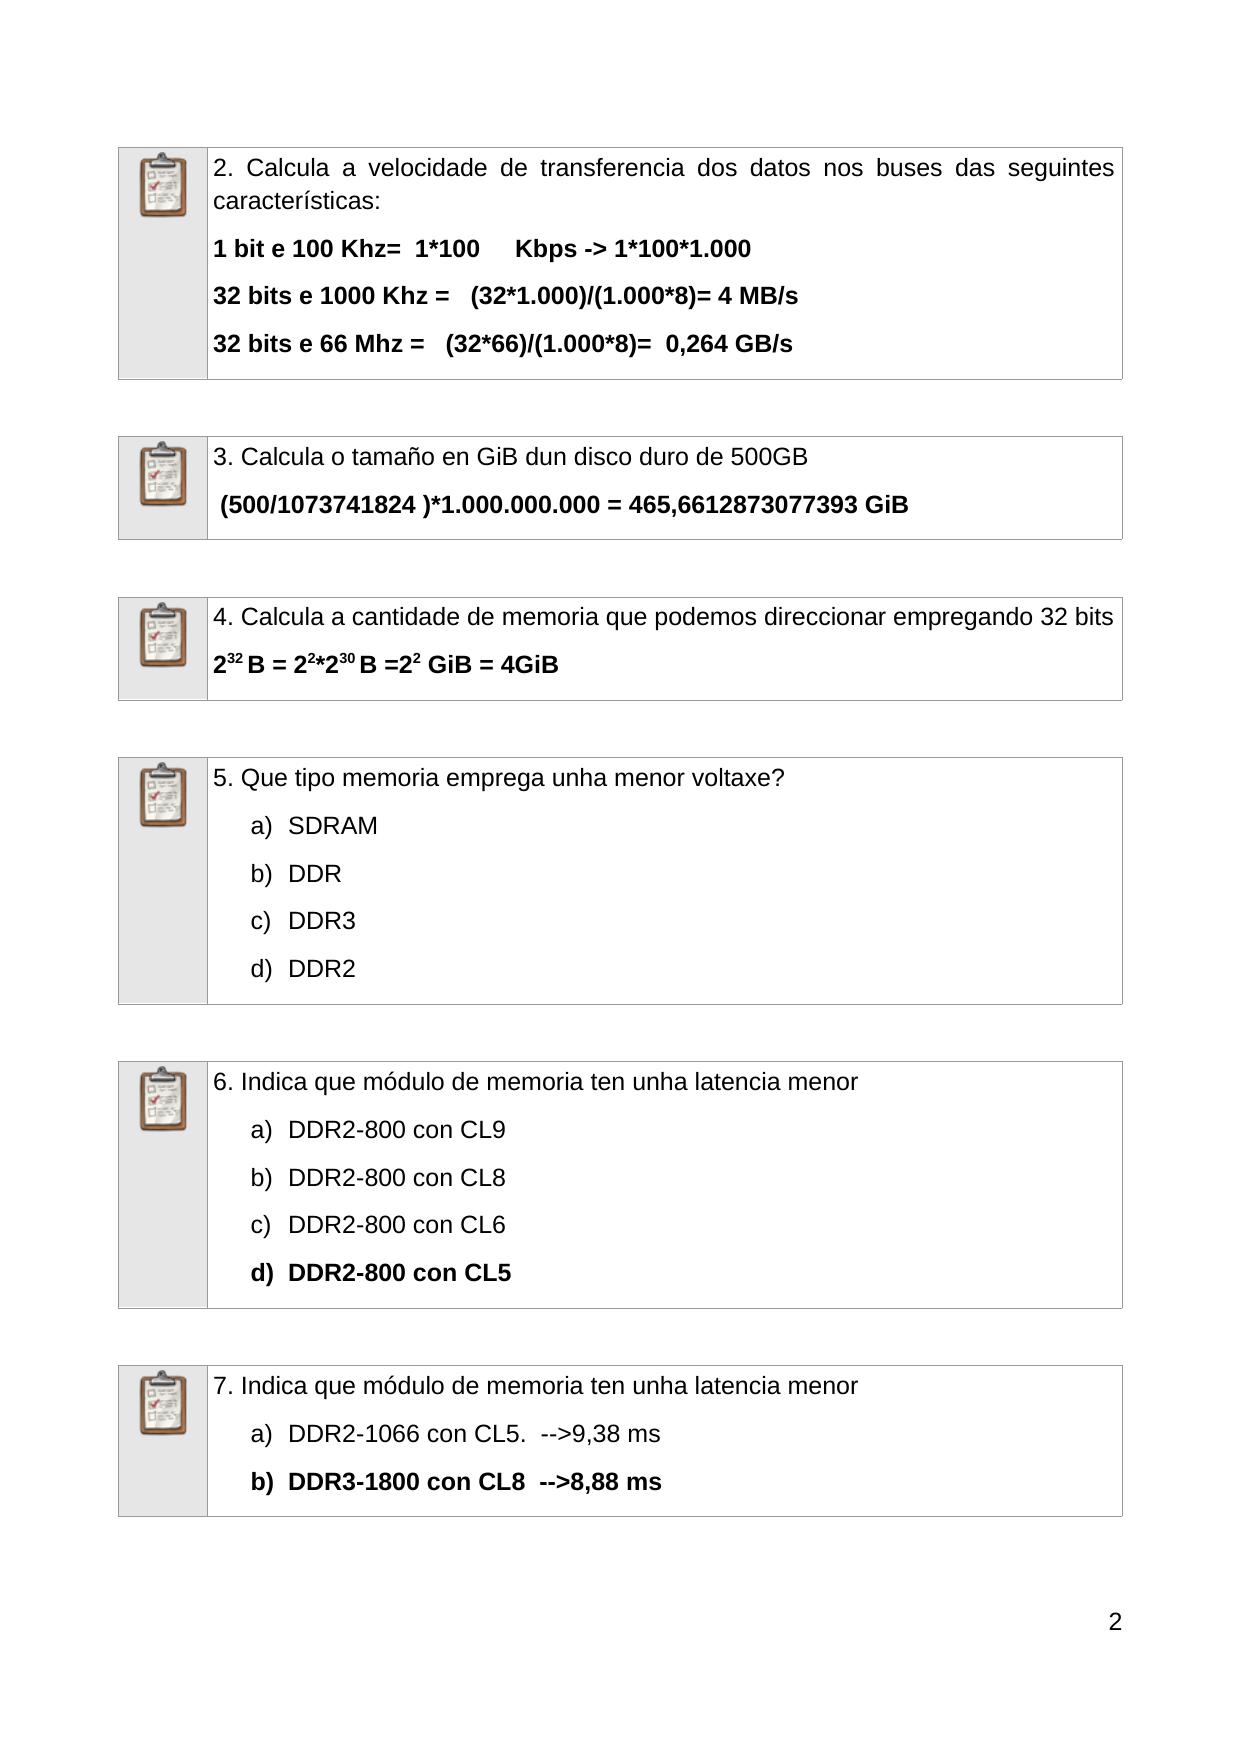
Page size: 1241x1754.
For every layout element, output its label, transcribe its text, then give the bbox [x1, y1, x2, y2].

table_header [119, 598, 207, 699]
picture [130, 1370, 195, 1436]
table_header 7. Indica que módulo de memoria ten unha latencia menor DDR2-1066 con CL5. -->9,38 ms DDR3-1800 con CL8 -->8,88 ms [208, 1366, 1122, 1516]
table_header 3. Calcula o tamaño en GiB dun disco duro de 500GB (500/1073741824 )*1.000.000.000 = 465,6612873077393 GiB [208, 437, 1122, 539]
table_header 5. Que tipo memoria emprega unha menor voltaxe? SDRAM DDR DDR3 DDR2 [208, 758, 1122, 1003]
table_header 6. Indica que módulo de memoria ten unha latencia menor DDR2-800 con CL9 DDR2-800 con CL8 DDR2-800 con CL6 DDR2-800 con CL5 [208, 1062, 1122, 1307]
picture [130, 1066, 195, 1132]
table_header [119, 1062, 207, 1307]
picture [130, 762, 195, 828]
picture [130, 152, 195, 218]
table_header [119, 758, 207, 1003]
picture [130, 441, 195, 507]
table_header 4. Calcula a cantidade de memoria que podemos direccionar empregando 32 bits 232 B = 22*230 B =22 GiB = 4GiB [208, 598, 1122, 699]
table_header [119, 1366, 207, 1516]
table_header [119, 148, 207, 378]
picture [130, 602, 195, 668]
table_header 2. Calcula a velocidade de transferencia dos datos nos buses das seguintes características: 1 bit e 100 Khz= 1*100 Kbps -> 1*100*1.000 32 bits e 1000 Khz = (32*1.000)/(1.000*8)= 4 MB/s 32 bits e 66 Mhz = (32*66)/(1.000*8)= 0,264 GB/s [208, 148, 1122, 378]
table_header [119, 437, 207, 539]
